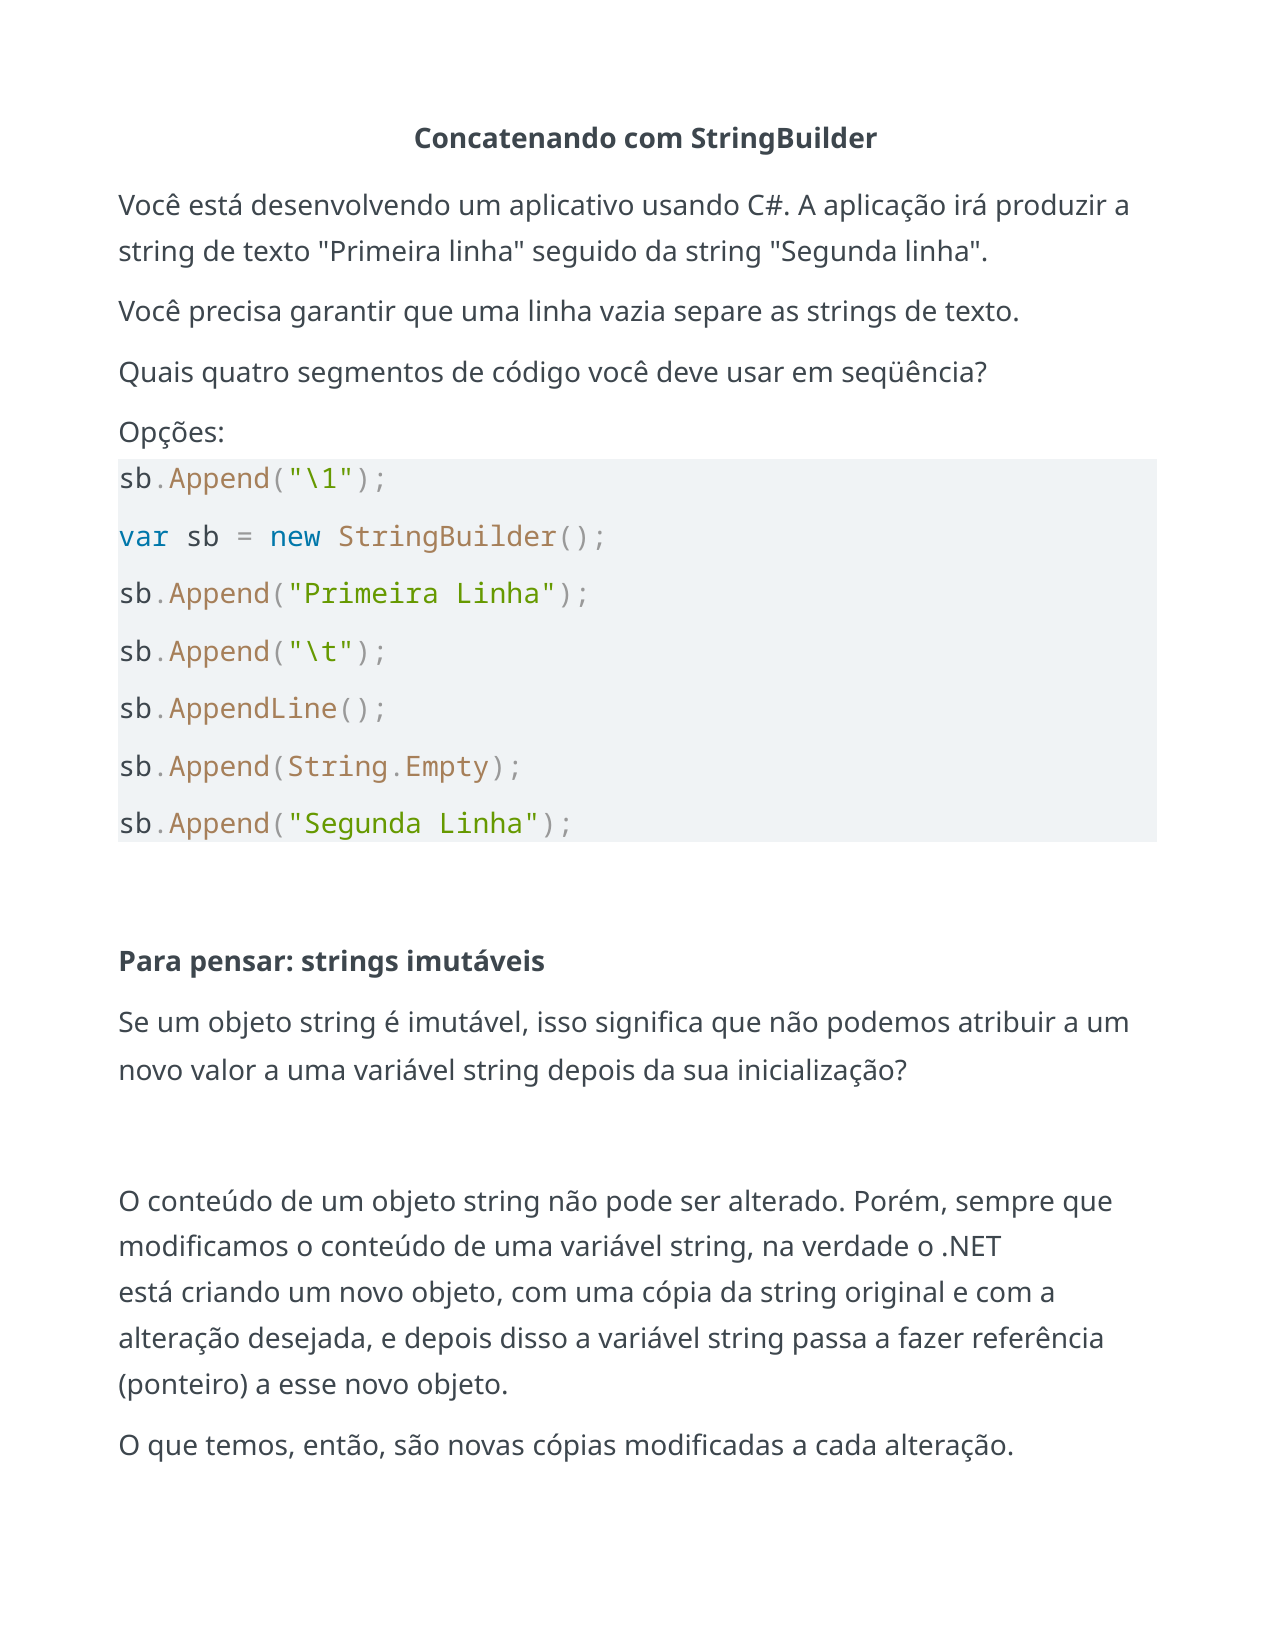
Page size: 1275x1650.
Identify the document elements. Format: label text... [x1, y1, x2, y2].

subtitle Para pensar: strings imutáveis [118, 941, 1157, 979]
text Se um objeto string é imutável, isso significa que não podemos atribuir a um novo valor a uma variável string depois da sua inicialização? [118, 992, 1157, 1089]
text Opções: [118, 413, 1157, 451]
text Você precisa garantir que uma linha vazia separe as strings de texto. [118, 292, 1157, 330]
text Você está desenvolvendo um aplicativo usando C#. A aplicação irá produzir a string de texto "Primeira linha" seguido da string "Segunda linha". [118, 185, 1157, 269]
text sb.Append("Segunda Linha"); [118, 804, 1157, 842]
text sb.Append("\1"); [118, 459, 1157, 497]
text sb.Append("\t"); [118, 631, 1157, 669]
text sb.AppendLine(); [118, 689, 1157, 727]
text var sb = new StringBuilder(); [118, 516, 1157, 554]
text Concatenando com StringBuilder [118, 118, 1157, 156]
text sb.Append(String.Empty); [118, 746, 1157, 784]
text O conteúdo de um objeto string não pode ser alterado. Porém, sempre que modificamos o conteúdo de uma variável string, na verdade o .NET está criando um novo objeto, com uma cópia da string original e com a alteração desejada, e depois disso a variável string passa a fazer referência (ponteiro) a esse novo objeto. [118, 1181, 1157, 1403]
text Quais quatro segmentos de código você deve usar em seqüência? [118, 352, 1157, 391]
text sb.Append("Primeira Linha"); [118, 574, 1157, 612]
text O que temos, então, são novas cópias modificadas a cada alteração. [118, 1425, 1157, 1463]
